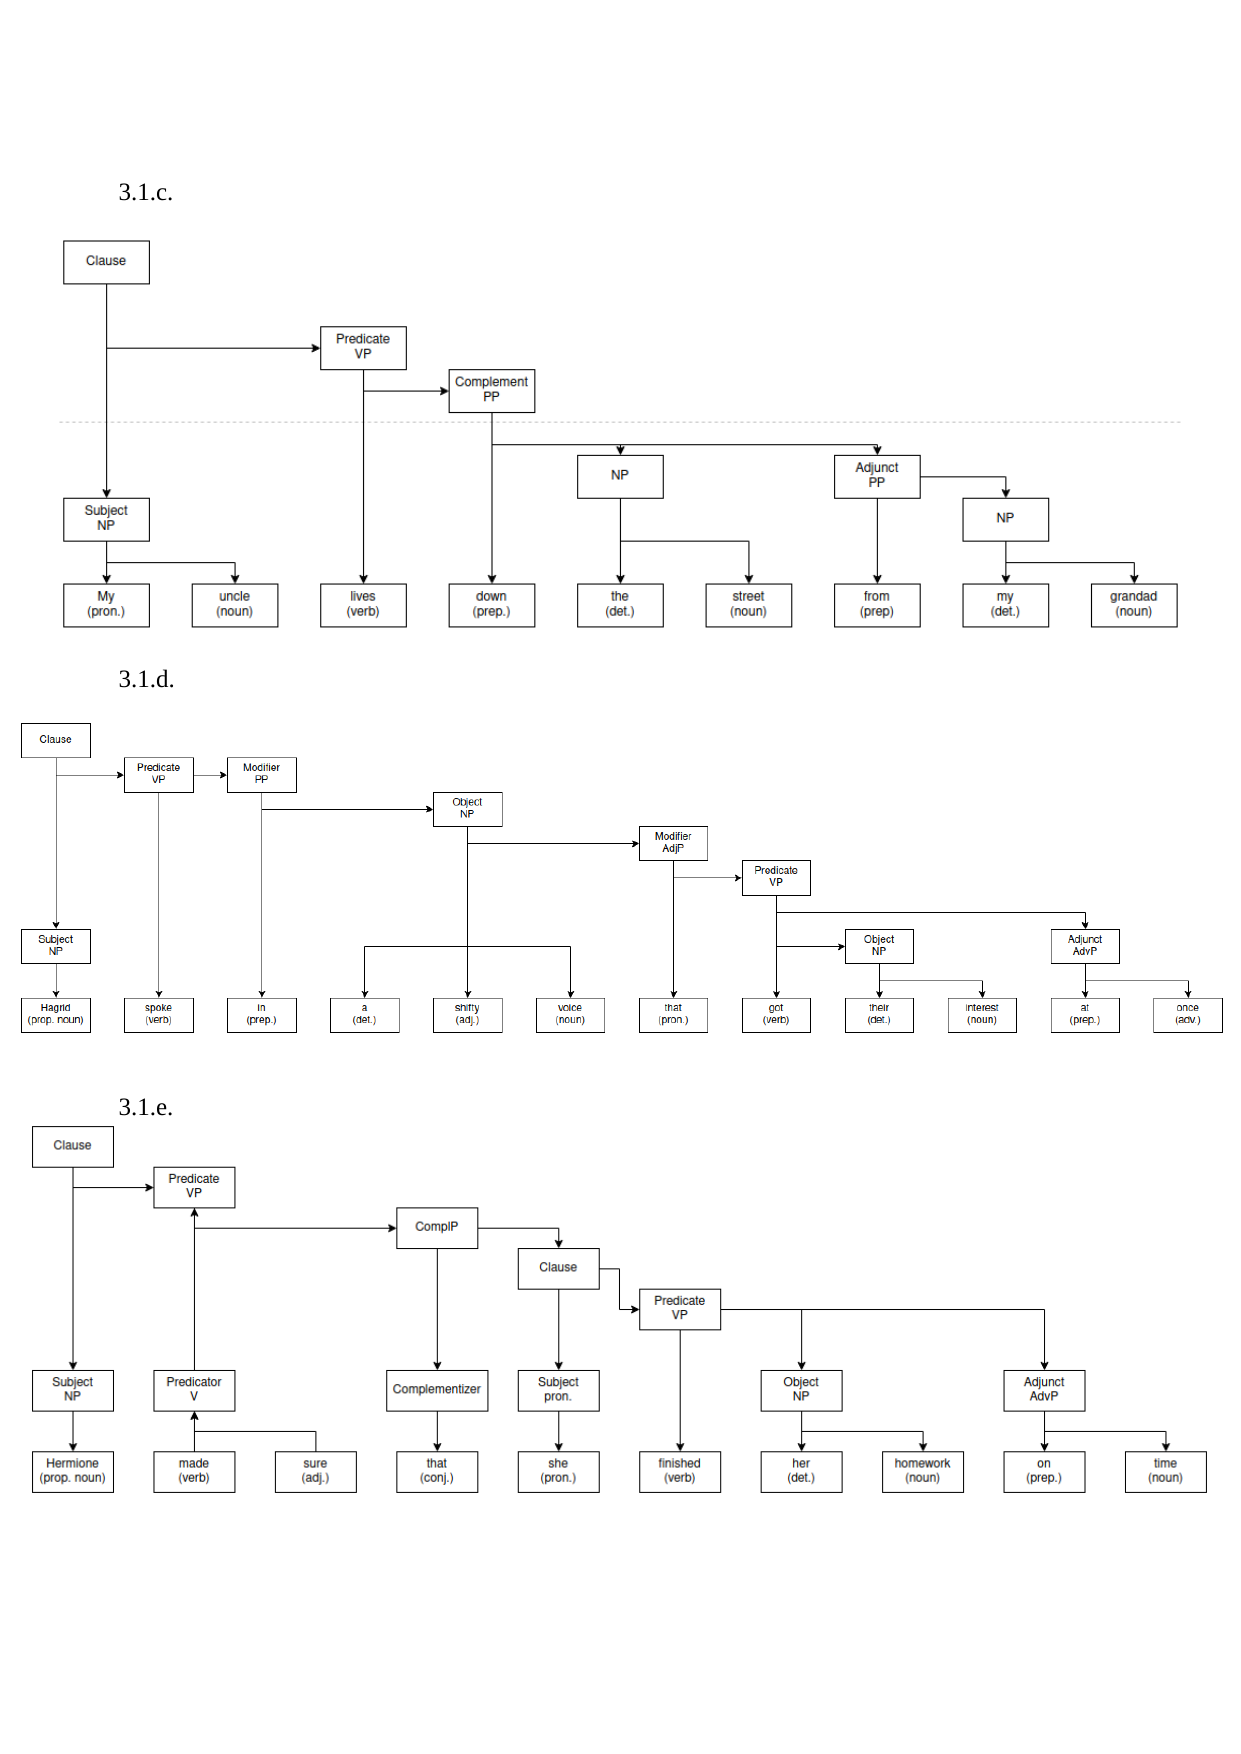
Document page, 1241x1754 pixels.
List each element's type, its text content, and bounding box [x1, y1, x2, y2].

text 3.1.d. [118, 664, 1122, 692]
text 3.1.e. [118, 1092, 1122, 1121]
picture [14, 721, 1226, 1035]
picture [29, 1121, 1211, 1497]
text 3.1.c. [118, 177, 1122, 205]
picture [59, 234, 1182, 635]
